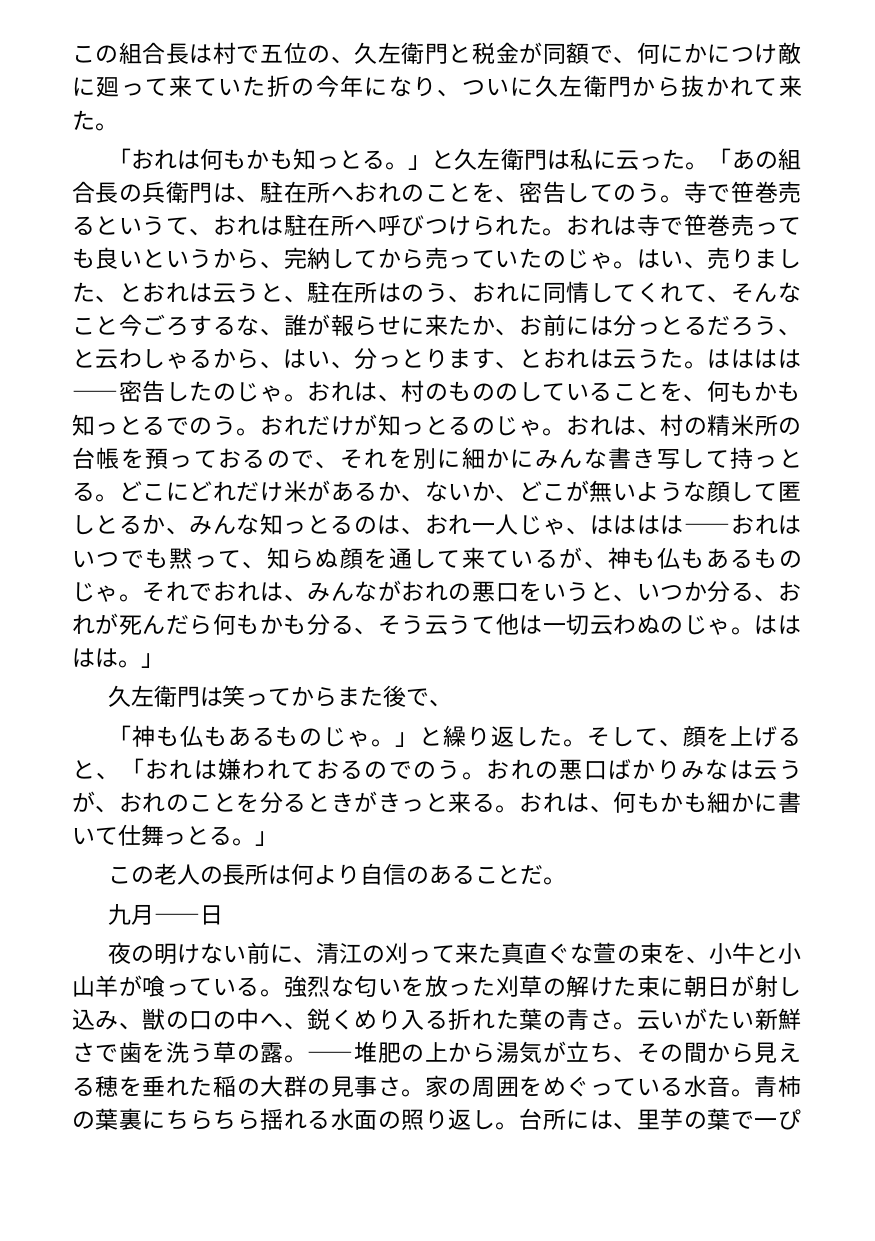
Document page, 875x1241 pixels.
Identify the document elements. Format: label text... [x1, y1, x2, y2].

text 「おれは何もかも知っとる。」と久左衛門は私に云った。「あの組合長の兵衛門は、駐在所へおれのことを、密告してのう。寺で笹巻売るというて、おれは駐在所へ呼びつけられた。おれは寺で笹巻売っても良いというから、完納してから売っていたのじゃ。はい、売りました、とおれは云うと、駐在所はのう、おれに同情してくれて、そんなこと今ごろするな、誰が報らせに来たか、お前には分っとるだろう、と云わしゃるから、はい、分っとります、とおれは云うた。はははは――密告したのじゃ。おれは、村のもののしていることを、何もかも知っとるでのう。おれだけが知っとるのじゃ。おれは、村の精米所の台帳を預っておるので、それを別に細かにみんな書き写して持っとる。どこにどれだけ米があるか、ないか、どこが無いような顔して匿しとるか、みんな知っとるのは、おれ一人じゃ、はははは――おれはいつでも黙って、知らぬ顔を通して来ているが、神も仏もあるものじゃ。それでおれは、みんながおれの悪口をいうと、いつか分る、おれが死んだら何もかも分る、そう云うて他は一切云わぬのじゃ。はははは。」 [72, 142, 802, 673]
text 夜の明けない前に、清江の刈って来た真直ぐな萱の束を、小牛と小山羊が喰っている。強烈な匂いを放った刈草の解けた束に朝日が射し込み、獣の口の中へ、鋭くめり入る折れた葉の青さ。云いがたい新鮮さで歯を洗う草の露。――堆肥の上から湯気が立ち、その間から見える穂を垂れた稲の大群の見事さ。家の周囲をめぐっている水音。青柿の葉裏にちらちら揺れる水面の照り返し。台所には、里芋の葉で一ぴ [72, 936, 802, 1135]
text この組合長は村で五位の、久左衛門と税金が同額で、何にかにつけ敵に廻って来ていた折の今年になり、ついに久左衛門から抜かれて来た。 [72, 36, 802, 136]
text この老人の長所は何より自信のあることだ。 [72, 857, 802, 891]
text 久左衛門は笑ってからまた後で、 [72, 679, 802, 712]
text 「神も仏もあるものじゃ。」と繰り返した。そして、顔を上げると、「おれは嫌われておるのでのう。おれの悪口ばかりみなは云うが、おれのことを分るときがきっと来る。おれは、何もかも細かに書いて仕舞っとる。」 [72, 718, 802, 851]
text 九月――日 [72, 896, 802, 930]
